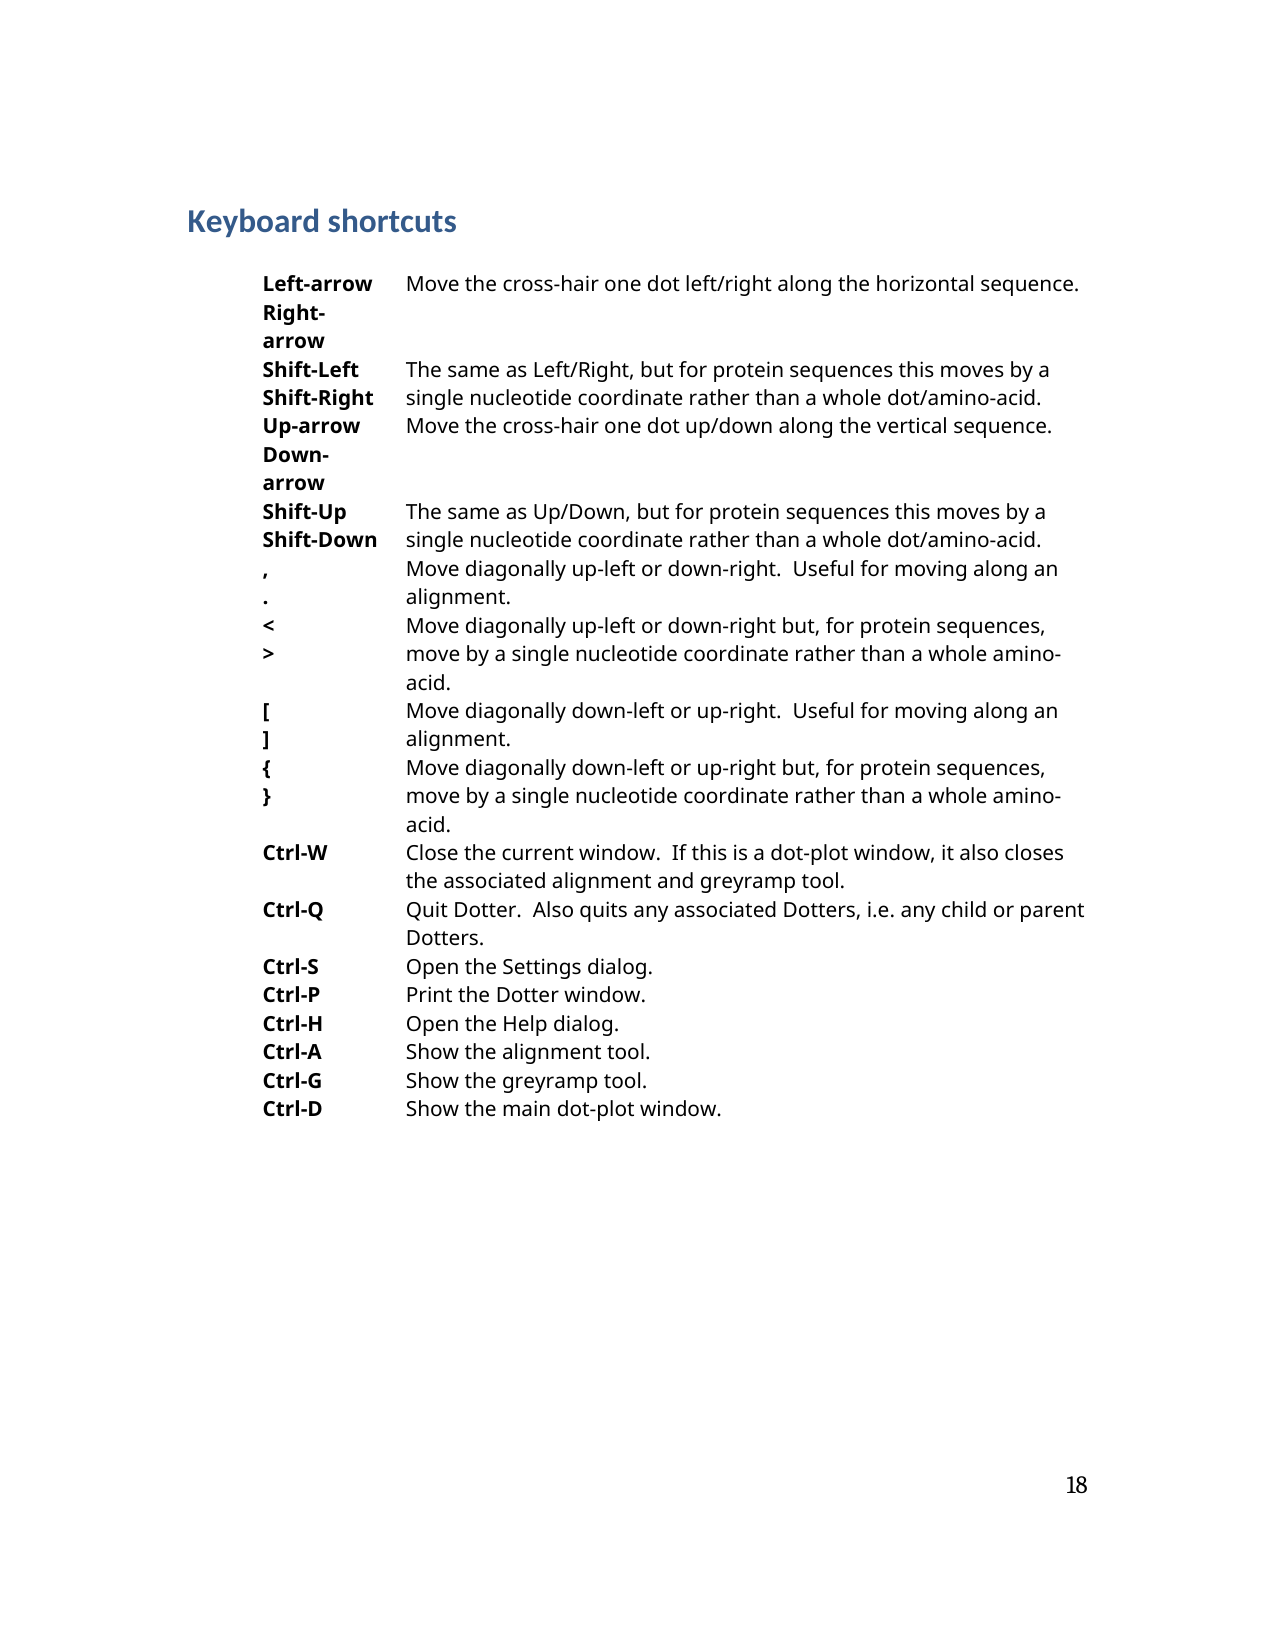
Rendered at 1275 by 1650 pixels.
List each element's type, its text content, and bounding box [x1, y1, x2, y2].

table_cell , . [251, 554, 394, 611]
table_cell Move diagonally down-left or up-right but, for protein sequences, move by a single nucleotide coordinate rather than a whole amino-acid. [394, 753, 1099, 838]
table_cell Ctrl-P [251, 980, 394, 1009]
table_cell The same as Up/Down, but for protein sequences this moves by a single nucleotide coordinate rather than a whole dot/amino-acid. [394, 497, 1099, 554]
table_cell Move diagonally up-left or down-right. Useful for moving along an alignment. [394, 554, 1099, 611]
table_cell Ctrl-Q [251, 895, 394, 952]
table_cell Quit Dotter. Also quits any associated Dotters, i.e. any child or parent Dotters. [394, 895, 1099, 952]
table_header Left-arrow Right-arrow [251, 270, 394, 355]
table_cell Close the current window. If this is a dot-plot window, it also closes the associated alignment and greyramp tool. [394, 838, 1099, 895]
table_cell Show the main dot-plot window. [394, 1094, 1099, 1123]
table_cell Shift-Up Shift-Down [251, 497, 394, 554]
table_cell Ctrl-H [251, 1009, 394, 1037]
table_cell Print the Dotter window. [394, 980, 1099, 1009]
table_cell < > [251, 611, 394, 696]
table_cell Up-arrow Down-arrow [251, 412, 394, 497]
table_cell Ctrl-A [251, 1037, 394, 1066]
table_cell Ctrl-S [251, 952, 394, 980]
table_cell Open the Help dialog. [394, 1009, 1099, 1037]
subtitle Keyboard shortcuts [187, 200, 1087, 241]
table_cell [ ] [251, 696, 394, 753]
table_cell Open the Settings dialog. [394, 952, 1099, 980]
table_cell { } [251, 753, 394, 838]
table_header Move the cross-hair one dot left/right along the horizontal sequence. [394, 270, 1099, 355]
table_cell Show the greyramp tool. [394, 1066, 1099, 1094]
table_cell Ctrl-D [251, 1094, 394, 1123]
table_cell Move diagonally down-left or up-right. Useful for moving along an alignment. [394, 696, 1099, 753]
table_cell Shift-Left Shift-Right [251, 355, 394, 412]
table_cell Ctrl-G [251, 1066, 394, 1094]
table_cell The same as Left/Right, but for protein sequences this moves by a single nucleotide coordinate rather than a whole dot/amino-acid. [394, 355, 1099, 412]
table_cell Move diagonally up-left or down-right but, for protein sequences, move by a single nucleotide coordinate rather than a whole amino-acid. [394, 611, 1099, 696]
table_cell Move the cross-hair one dot up/down along the vertical sequence. [394, 412, 1099, 497]
table_cell Show the alignment tool. [394, 1037, 1099, 1066]
table_cell Ctrl-W [251, 838, 394, 895]
